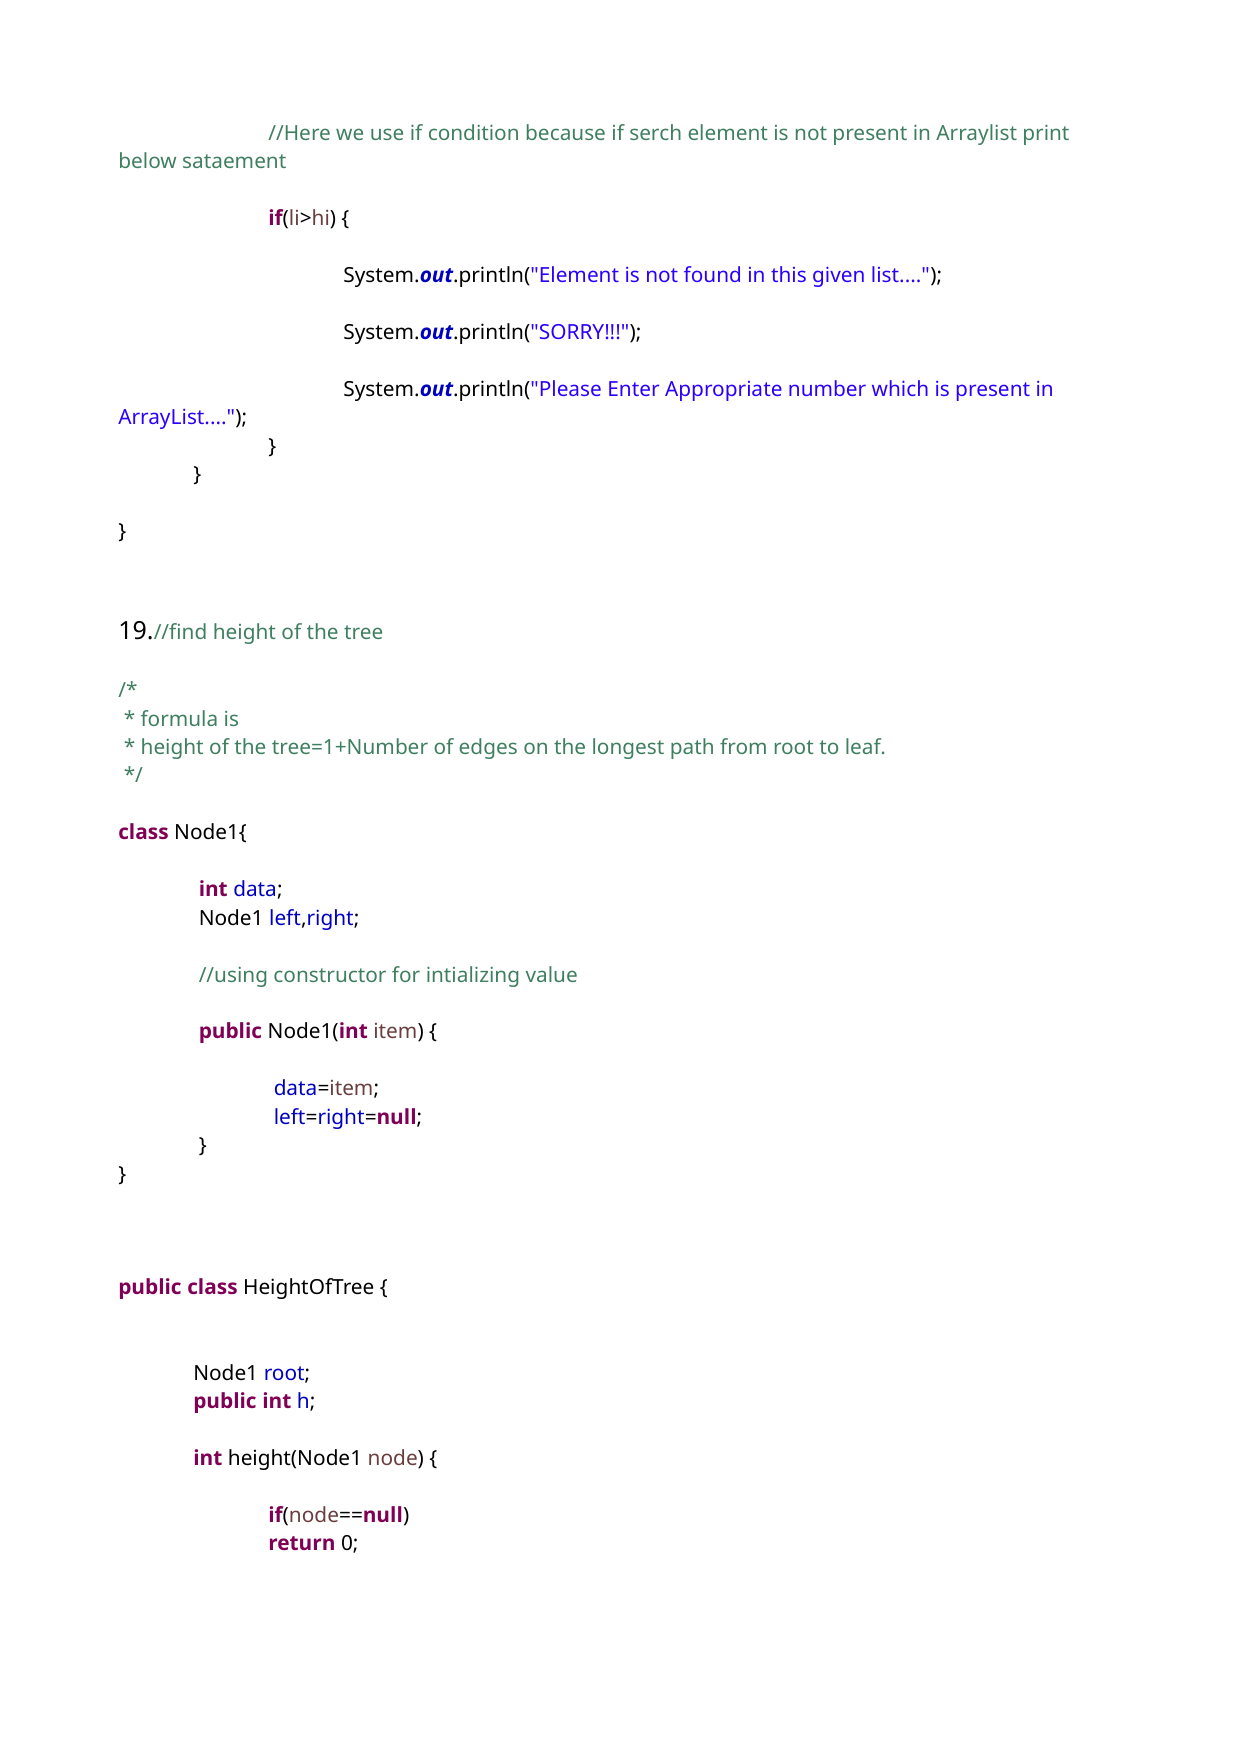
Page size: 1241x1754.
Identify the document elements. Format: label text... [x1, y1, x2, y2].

text public class HeightOfTree { [118, 1272, 1122, 1301]
text } [118, 1159, 1122, 1187]
text /* [118, 675, 1122, 704]
text public int h; [118, 1386, 1122, 1415]
text int data; [118, 874, 1122, 903]
text //Here we use if condition because if serch element is not present in Arraylist print below sataement [118, 118, 1122, 175]
text if(li>hi) { [118, 203, 1122, 232]
text } [118, 431, 1122, 459]
text //using constructor for intializing value [118, 960, 1122, 988]
text data=item; [118, 1073, 1122, 1102]
text public Node1(int item) { [118, 1017, 1122, 1045]
text if(node==null) [118, 1500, 1122, 1528]
text Node1 left,right; [118, 903, 1122, 931]
text System.out.println("SORRY!!!"); [118, 317, 1122, 346]
text * formula is [118, 704, 1122, 732]
text class Node1{ [118, 817, 1122, 846]
text int height(Node1 node) { [118, 1443, 1122, 1472]
text System.out.println("Please Enter Appropriate number which is present in ArrayList...."); [118, 374, 1122, 431]
text } [118, 1130, 1122, 1159]
text return 0; [118, 1528, 1122, 1557]
text 19.//find height of the tree [118, 613, 1122, 647]
text Node1 root; [118, 1358, 1122, 1386]
text * height of the tree=1+Number of edges on the longest path from root to leaf. [118, 732, 1122, 761]
text } [118, 459, 1122, 488]
text */ [118, 761, 1122, 789]
text System.out.println("Element is not found in this given list...."); [118, 260, 1122, 289]
text } [118, 516, 1122, 545]
text left=right=null; [118, 1102, 1122, 1130]
